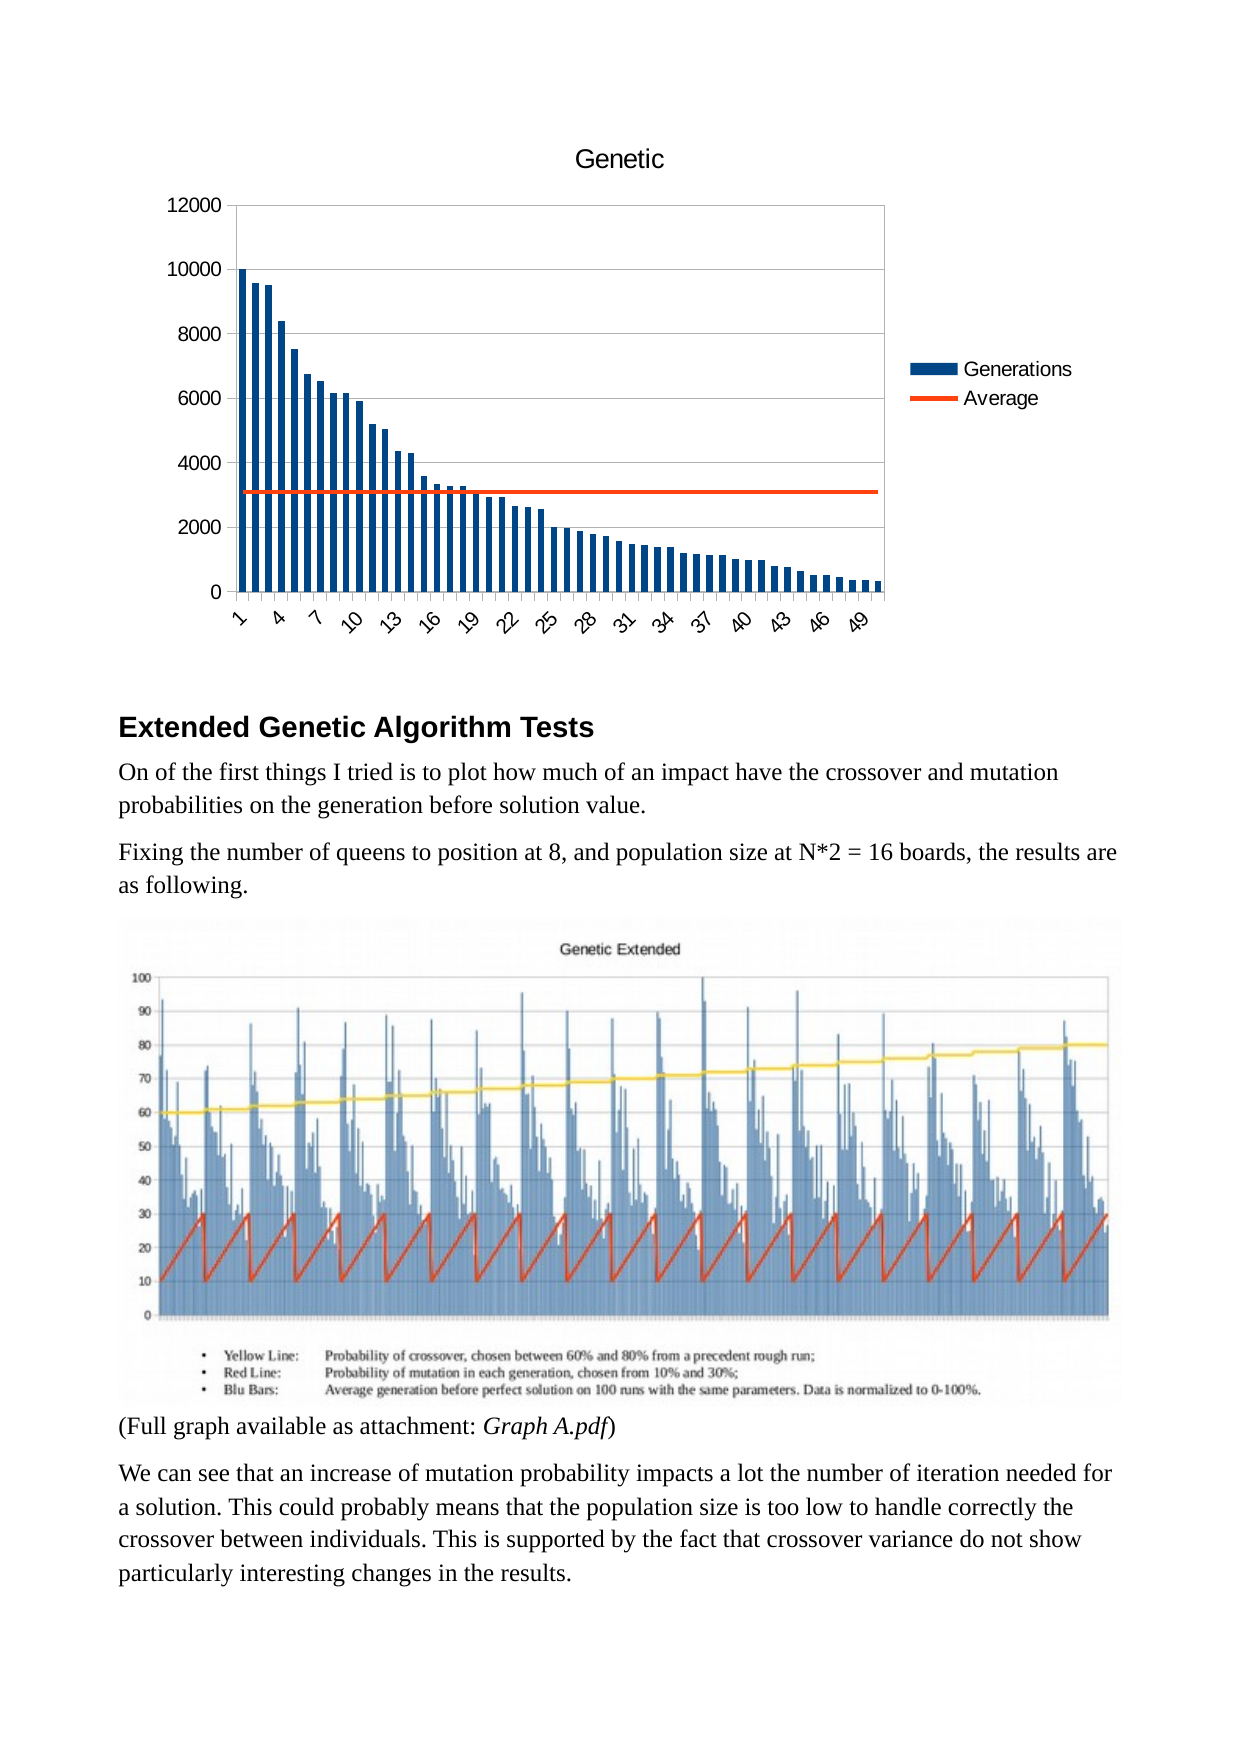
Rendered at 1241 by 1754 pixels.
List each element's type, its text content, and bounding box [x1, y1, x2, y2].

text (Full graph available as attachment: Graph A.pdf) [118, 1407, 1122, 1440]
text On of the first things I tried is to plot how much of an impact have the crossover and mutation probabilities on the generation before solution value. [118, 757, 1122, 818]
text Fixing the number of queens to position at 8, and population size at N*2 = 16 boards, the results are as following. [118, 837, 1122, 899]
text We can see that an increase of mutation probability impacts a lot the number of iteration needed for a solution. This could probably means that the population size is too low to handle correctly the crossover between individuals. This is supported by the fact that crossover variance do not show particularly interesting changes in the results. [118, 1458, 1122, 1586]
subtitle Extended Genetic Algorithm Tests [118, 710, 1122, 744]
picture [118, 917, 1123, 1407]
